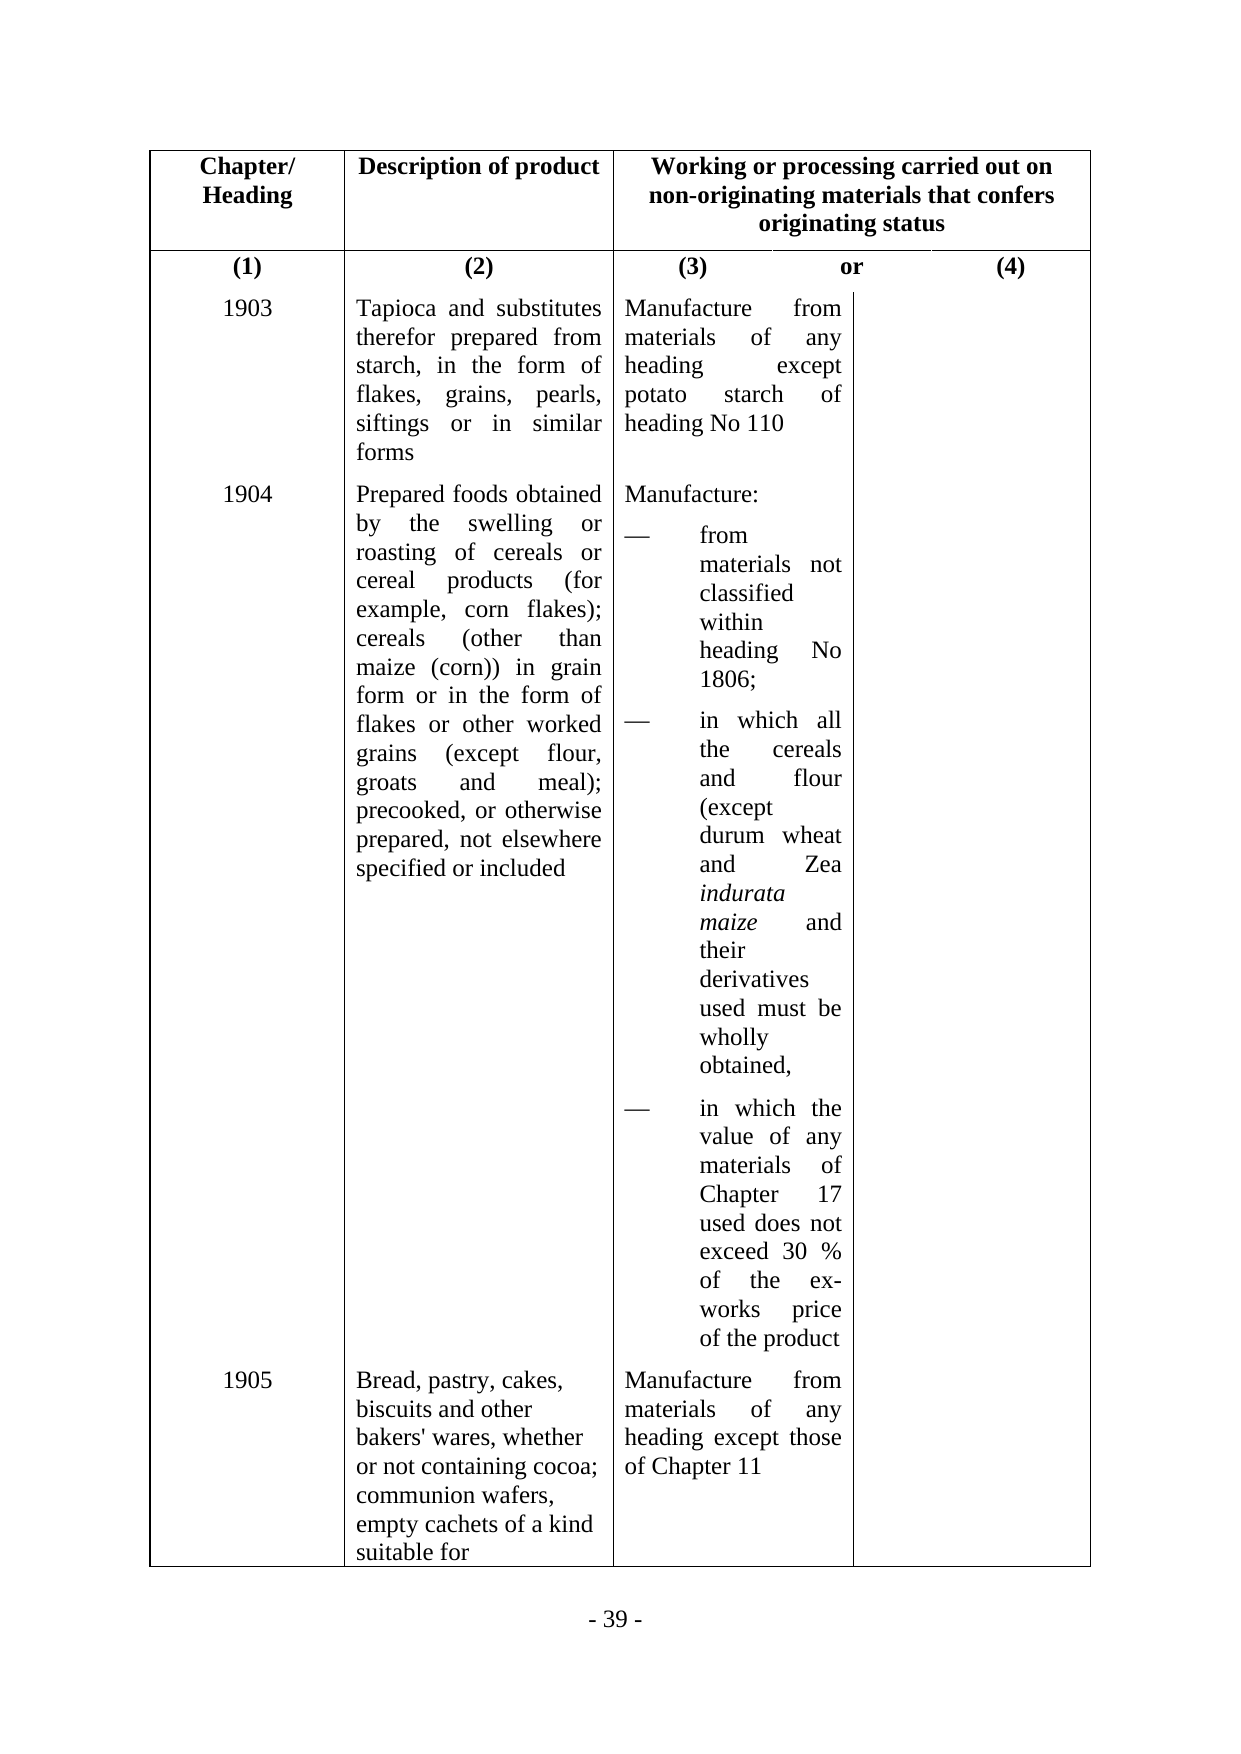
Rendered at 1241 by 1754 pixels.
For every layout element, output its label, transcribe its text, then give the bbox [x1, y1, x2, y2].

table_header Description of product [345, 151, 613, 250]
table_cell Manufacture from materials of any heading except those of Chapter 11 [614, 1365, 853, 1566]
table_cell [854, 293, 1090, 478]
table_cell or [773, 251, 931, 292]
table_cell Tapioca and substitutes therefor prepared from starch, in the form of flakes, grains, pearls, siftings or in similar forms [345, 293, 613, 478]
table_header Working or processing carried out on non-originating materials that confers originating status [614, 151, 1090, 250]
table_cell — in which the value of any materials of Chapter 17 used does not exceed 30 % of the ex-works price of the product [614, 1093, 853, 1364]
table_cell [854, 1365, 1090, 1566]
table_cell (2) [345, 251, 613, 292]
table_cell (1) [151, 251, 344, 292]
table_cell Manufacture: — from materials not classified within heading No 1806; — in which all the cereals and flour (except durum wheat and Zea indurata maize and their derivatives used must be wholly obtained, [614, 479, 853, 1092]
table_cell [854, 479, 1090, 1092]
table_cell (4) [932, 251, 1090, 292]
table_cell 1903 [151, 293, 344, 478]
table_cell 1905 [151, 1365, 344, 1566]
table_cell [151, 1093, 344, 1364]
table_cell (3) [614, 251, 772, 292]
table_cell [345, 1093, 613, 1364]
table_cell 1904 [151, 479, 344, 1092]
table_header Chapter/Heading [151, 151, 344, 250]
table_cell Prepared foods obtained by the swelling or roasting of cereals or cereal products (for example, corn flakes); cereals (other than maize (corn)) in grain form or in the form of flakes or other worked grains (except flour, groats and meal); precooked, or otherwise prepared, not elsewhere specified or included [345, 479, 613, 1092]
table_cell [854, 1093, 1090, 1364]
table_cell Manufacture from materials of any heading except potato starch of heading No 110 [614, 293, 853, 478]
table_cell Bread, pastry, cakes, biscuits and other bakers' wares, whether or not containing cocoa; communion wafers, empty cachets of a kind suitable for [345, 1365, 613, 1566]
